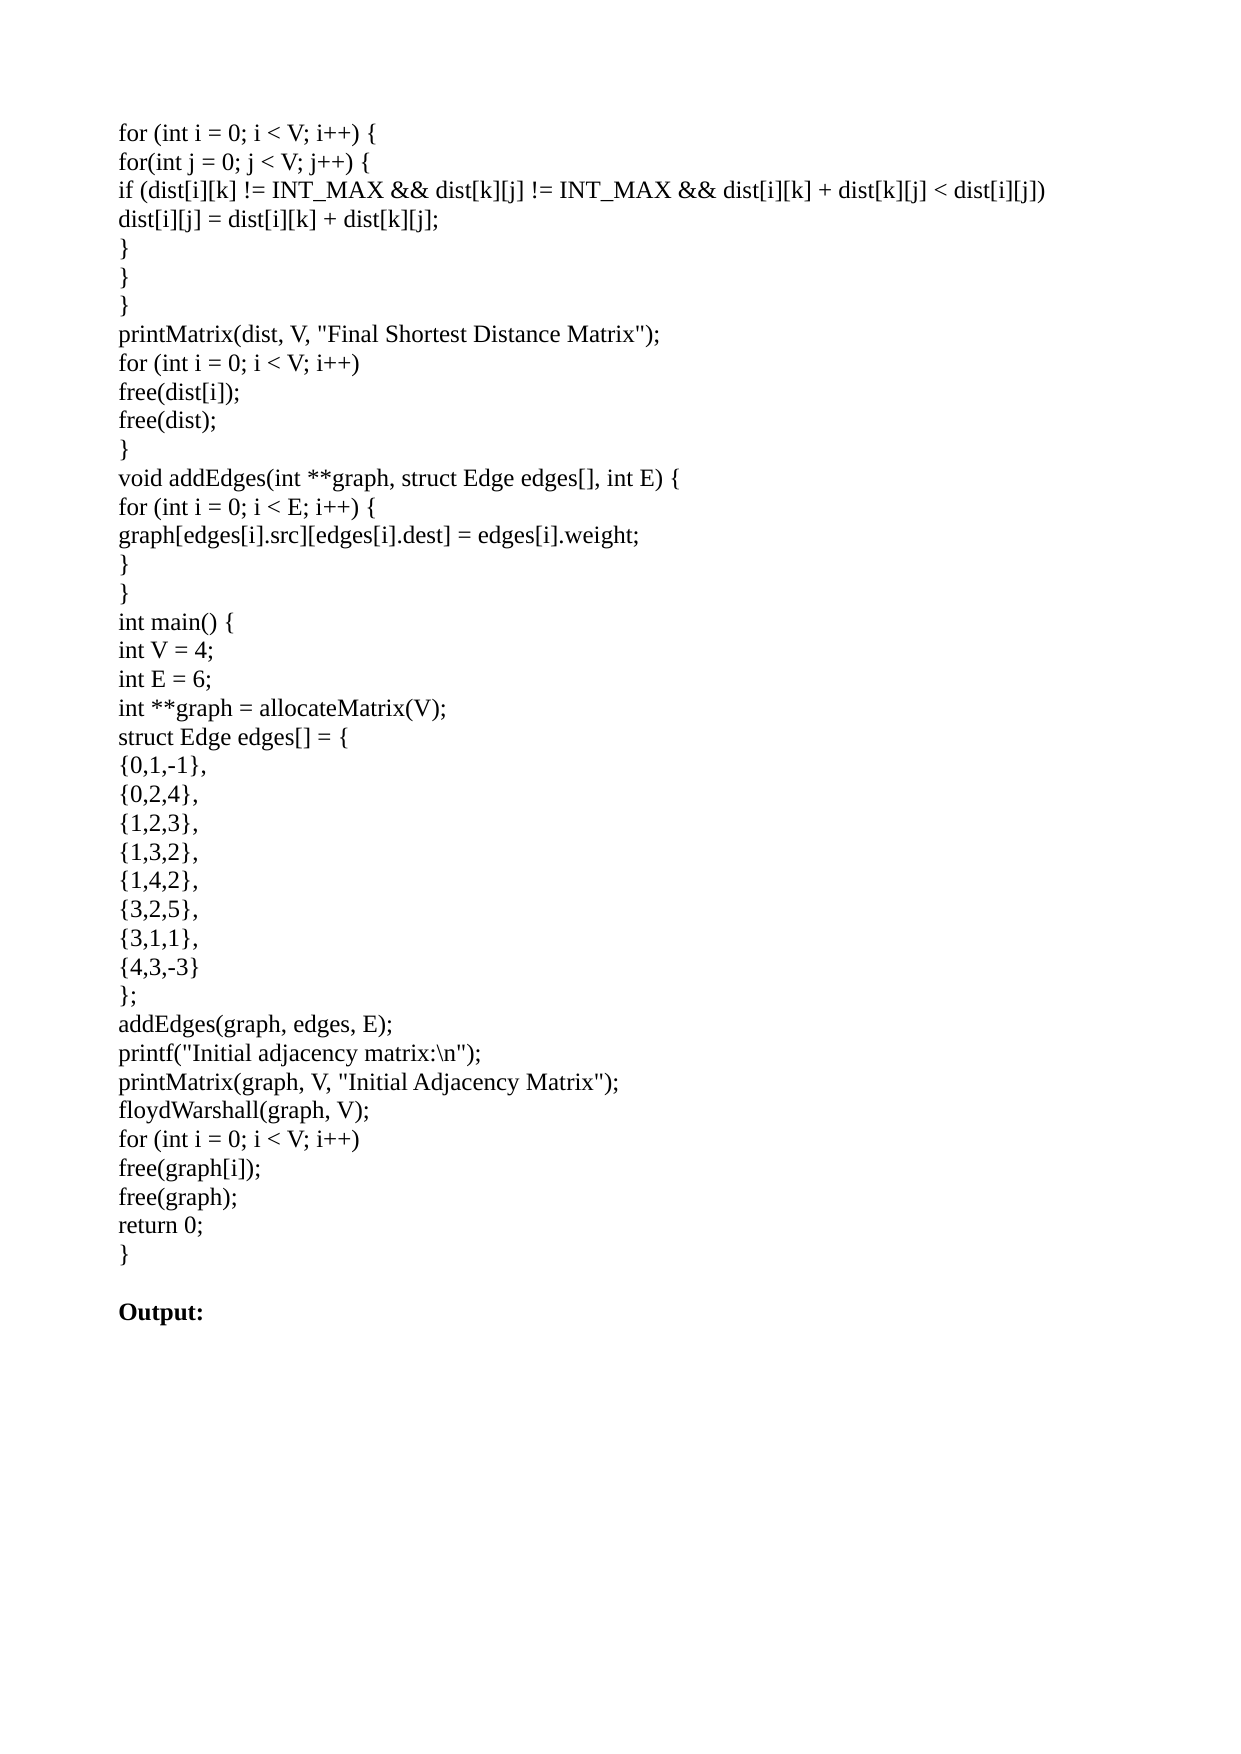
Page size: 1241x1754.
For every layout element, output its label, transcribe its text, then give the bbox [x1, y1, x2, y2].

text int main() { [118, 607, 1122, 636]
text addEdges(graph, edges, E); [118, 1009, 1122, 1038]
text {0,2,4}, [118, 779, 1122, 808]
text if (dist[i][k] != INT_MAX && dist[k][j] != INT_MAX && dist[i][k] + dist[k][j] < dist[i][j]) [118, 176, 1122, 204]
text } [118, 291, 1122, 319]
text } [118, 434, 1122, 463]
text {1,2,3}, [118, 808, 1122, 837]
text int V = 4; [118, 636, 1122, 664]
text }; [118, 981, 1122, 1009]
text return 0; [118, 1211, 1122, 1239]
text for (int i = 0; i < E; i++) { [118, 492, 1122, 521]
text } [118, 1239, 1122, 1268]
text free(dist[i]); [118, 377, 1122, 406]
text } [118, 549, 1122, 578]
text } [118, 578, 1122, 607]
text {0,1,-1}, [118, 751, 1122, 779]
text int **graph = allocateMatrix(V); [118, 693, 1122, 722]
text for(int j = 0; j < V; j++) { [118, 147, 1122, 176]
text void addEdges(int **graph, struct Edge edges[], int E) { [118, 463, 1122, 492]
text printMatrix(graph, V, "Initial Adjacency Matrix"); [118, 1067, 1122, 1096]
text dist[i][j] = dist[i][k] + dist[k][j]; [118, 204, 1122, 233]
text int E = 6; [118, 664, 1122, 693]
text for (int i = 0; i < V; i++) [118, 348, 1122, 377]
text {3,2,5}, [118, 894, 1122, 923]
text } [118, 262, 1122, 291]
text struct Edge edges[] = { [118, 722, 1122, 751]
text {4,3,-3} [118, 952, 1122, 981]
text {1,3,2}, [118, 837, 1122, 866]
text for (int i = 0; i < V; i++) { [118, 118, 1122, 147]
text } [118, 233, 1122, 262]
text for (int i = 0; i < V; i++) [118, 1124, 1122, 1153]
text free(dist); [118, 406, 1122, 434]
text printf("Initial adjacency matrix:\n"); [118, 1038, 1122, 1067]
text free(graph[i]); [118, 1153, 1122, 1182]
text Output: [118, 1297, 1122, 1326]
text printMatrix(dist, V, "Final Shortest Distance Matrix"); [118, 319, 1122, 348]
text free(graph); [118, 1182, 1122, 1211]
text {3,1,1}, [118, 923, 1122, 952]
text graph[edges[i].src][edges[i].dest] = edges[i].weight; [118, 521, 1122, 549]
text floydWarshall(graph, V); [118, 1096, 1122, 1124]
text {1,4,2}, [118, 866, 1122, 894]
